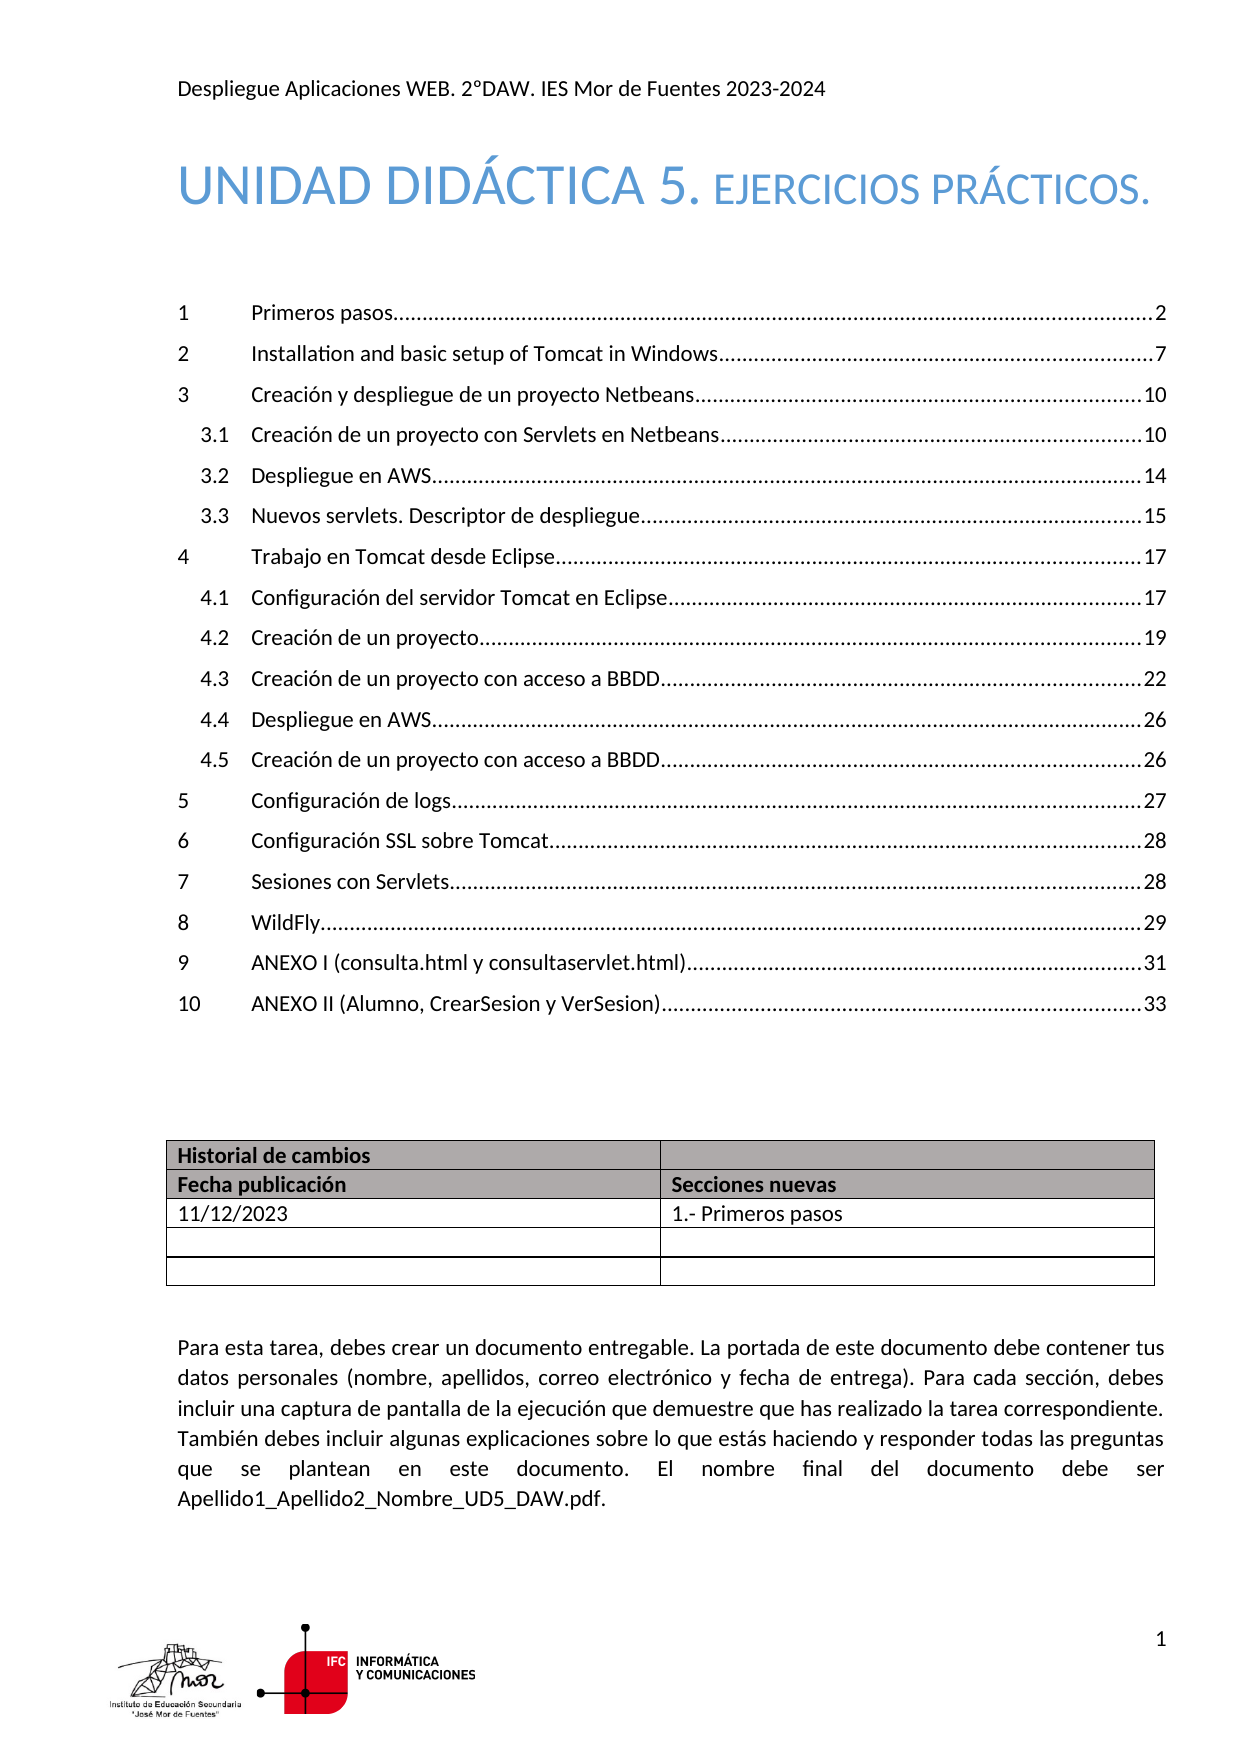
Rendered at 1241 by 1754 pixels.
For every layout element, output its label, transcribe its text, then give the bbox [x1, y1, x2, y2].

text 3.3 Nuevos servlets. Descriptor de despliegue 15 [200, 502, 1167, 529]
text Para esta tarea, debes crear un documento entregable. La portada de este documento debe contener tus datos personales (nombre, apellidos, correo electrónico y fecha de entrega). Para cada sección, debes incluir una captura de pantalla de la ejecución que demuestre que has realizado la tarea correspondiente. También debes incluir algunas explicaciones sobre lo que estás haciendo y responder todas las preguntas que se plantean en este documento. El nombre final del documento debe ser Apellido1_Apellido2_Nombre_UD5_DAW.pdf. [177, 1333, 1167, 1512]
text 8 WildFly 29 [177, 908, 1167, 936]
text 4 Trabajo en Tomcat desde Eclipse 17 [177, 542, 1167, 570]
text 3.2 Despliegue en AWS 14 [200, 461, 1167, 489]
table_cell Secciones nuevas [661, 1170, 1154, 1198]
text 6 Configuración SSL sobre Tomcat 28 [177, 827, 1167, 854]
text 3 Creación y despliegue de un proyecto Netbeans 10 [177, 380, 1167, 408]
text UNIDAD DIDÁCTICA 5. EJERCICIOS PRÁCTICOS. [177, 148, 1167, 219]
table_cell [167, 1258, 660, 1285]
text 4.2 Creación de un proyecto 19 [200, 623, 1167, 651]
text 4.5 Creación de un proyecto con acceso a BBDD 26 [200, 745, 1167, 773]
table_header Historial de cambios [167, 1141, 660, 1169]
text 5 Configuración de logs 27 [177, 786, 1167, 814]
text 9 ANEXO I (consulta.html y consultaservlet.html) 31 [177, 948, 1167, 976]
picture [100, 1631, 249, 1736]
text 2 Installation and basic setup of Tomcat in Windows 7 [177, 339, 1167, 367]
table_cell Fecha publicación [167, 1170, 660, 1198]
table_cell 11/12/2023 [167, 1199, 660, 1227]
picture [256, 1624, 475, 1714]
table_header [661, 1141, 1154, 1169]
table_cell [167, 1228, 660, 1256]
table_cell [661, 1228, 1154, 1256]
text 10 ANEXO II (Alumno, CrearSesion y VerSesion) 33 [177, 989, 1167, 1017]
table_cell [661, 1258, 1154, 1285]
text 4.4 Despliegue en AWS 26 [200, 705, 1167, 733]
text 1 Primeros pasos 2 [177, 298, 1167, 326]
table_cell 1.- Primeros pasos [661, 1199, 1154, 1227]
text 4.3 Creación de un proyecto con acceso a BBDD 22 [200, 664, 1167, 692]
text 7 Sesiones con Servlets 28 [177, 867, 1167, 895]
text 4.1 Configuración del servidor Tomcat en Eclipse 17 [200, 583, 1167, 611]
text 3.1 Creación de un proyecto con Servlets en Netbeans 10 [200, 420, 1167, 448]
